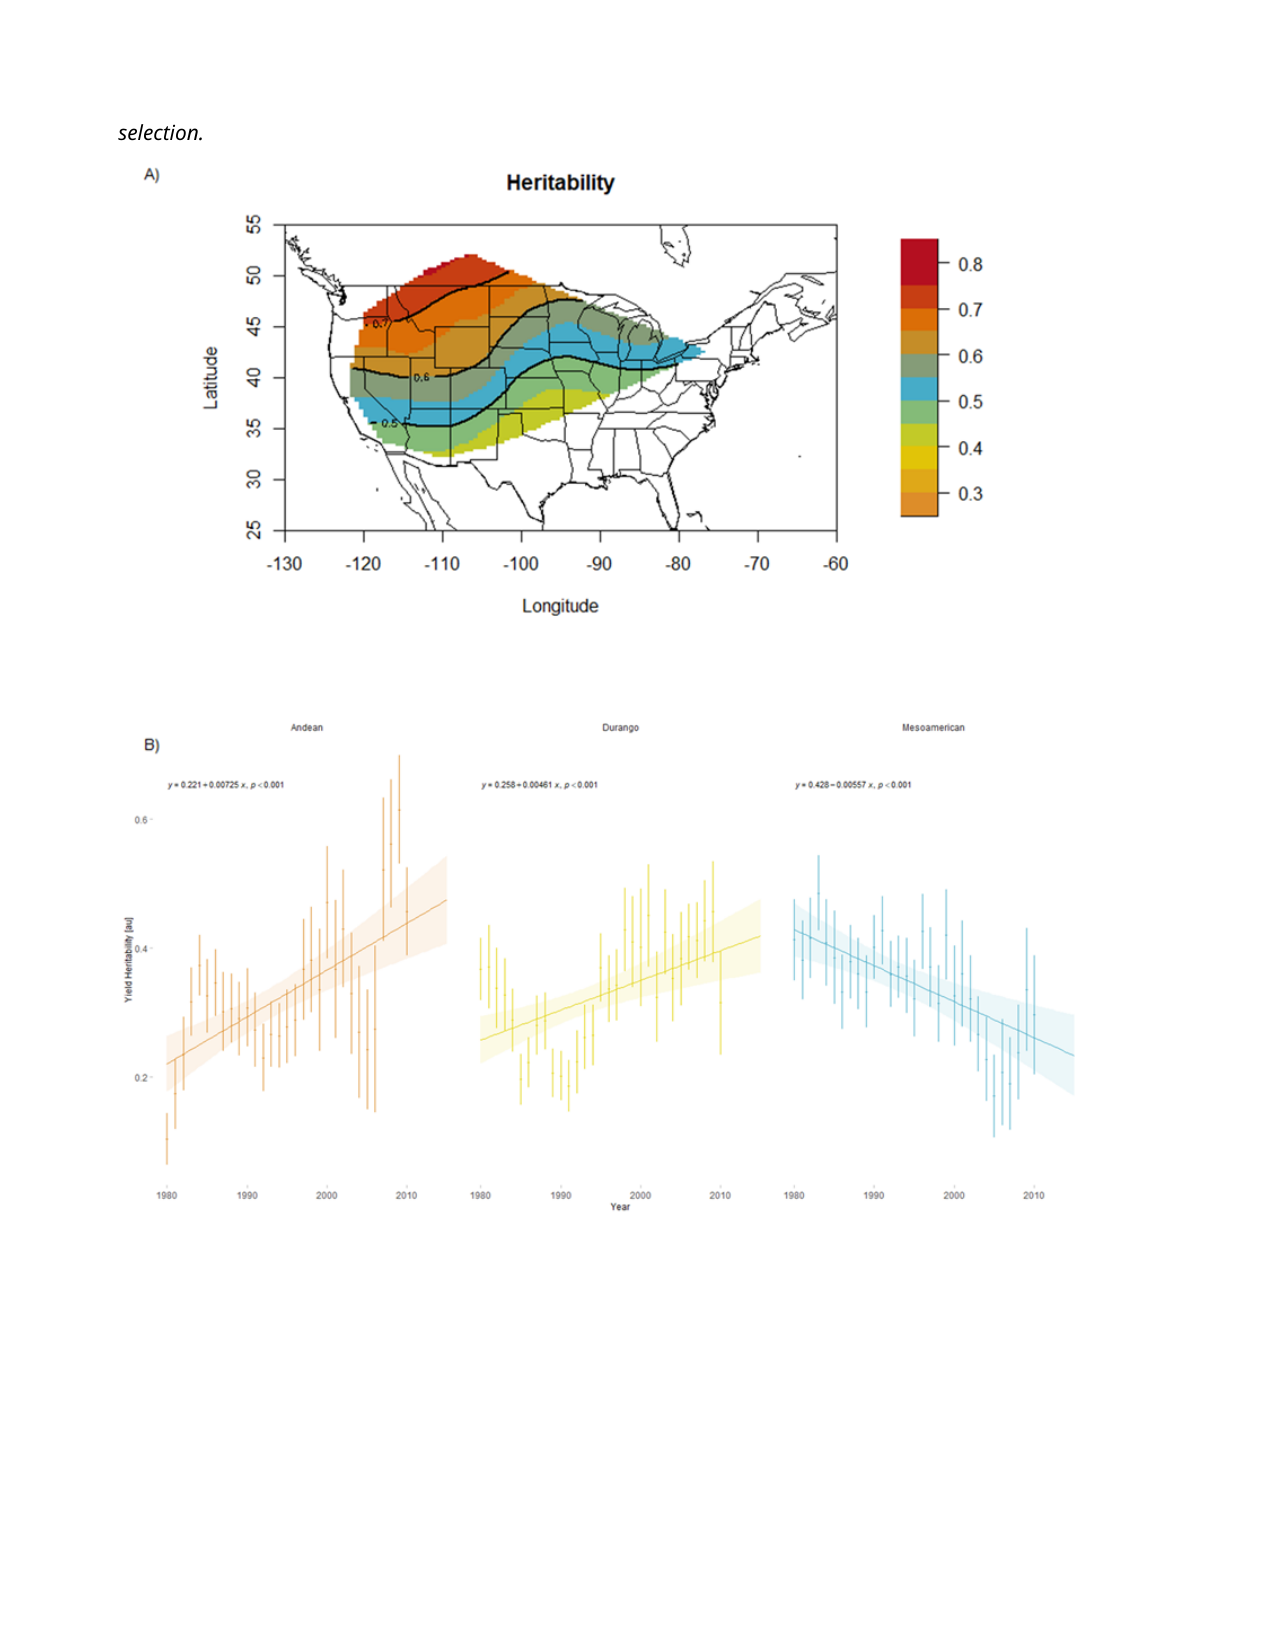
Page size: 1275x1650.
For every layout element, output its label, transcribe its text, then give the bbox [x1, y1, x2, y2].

text selection. [118, 118, 1157, 1217]
picture [118, 157, 1094, 1217]
